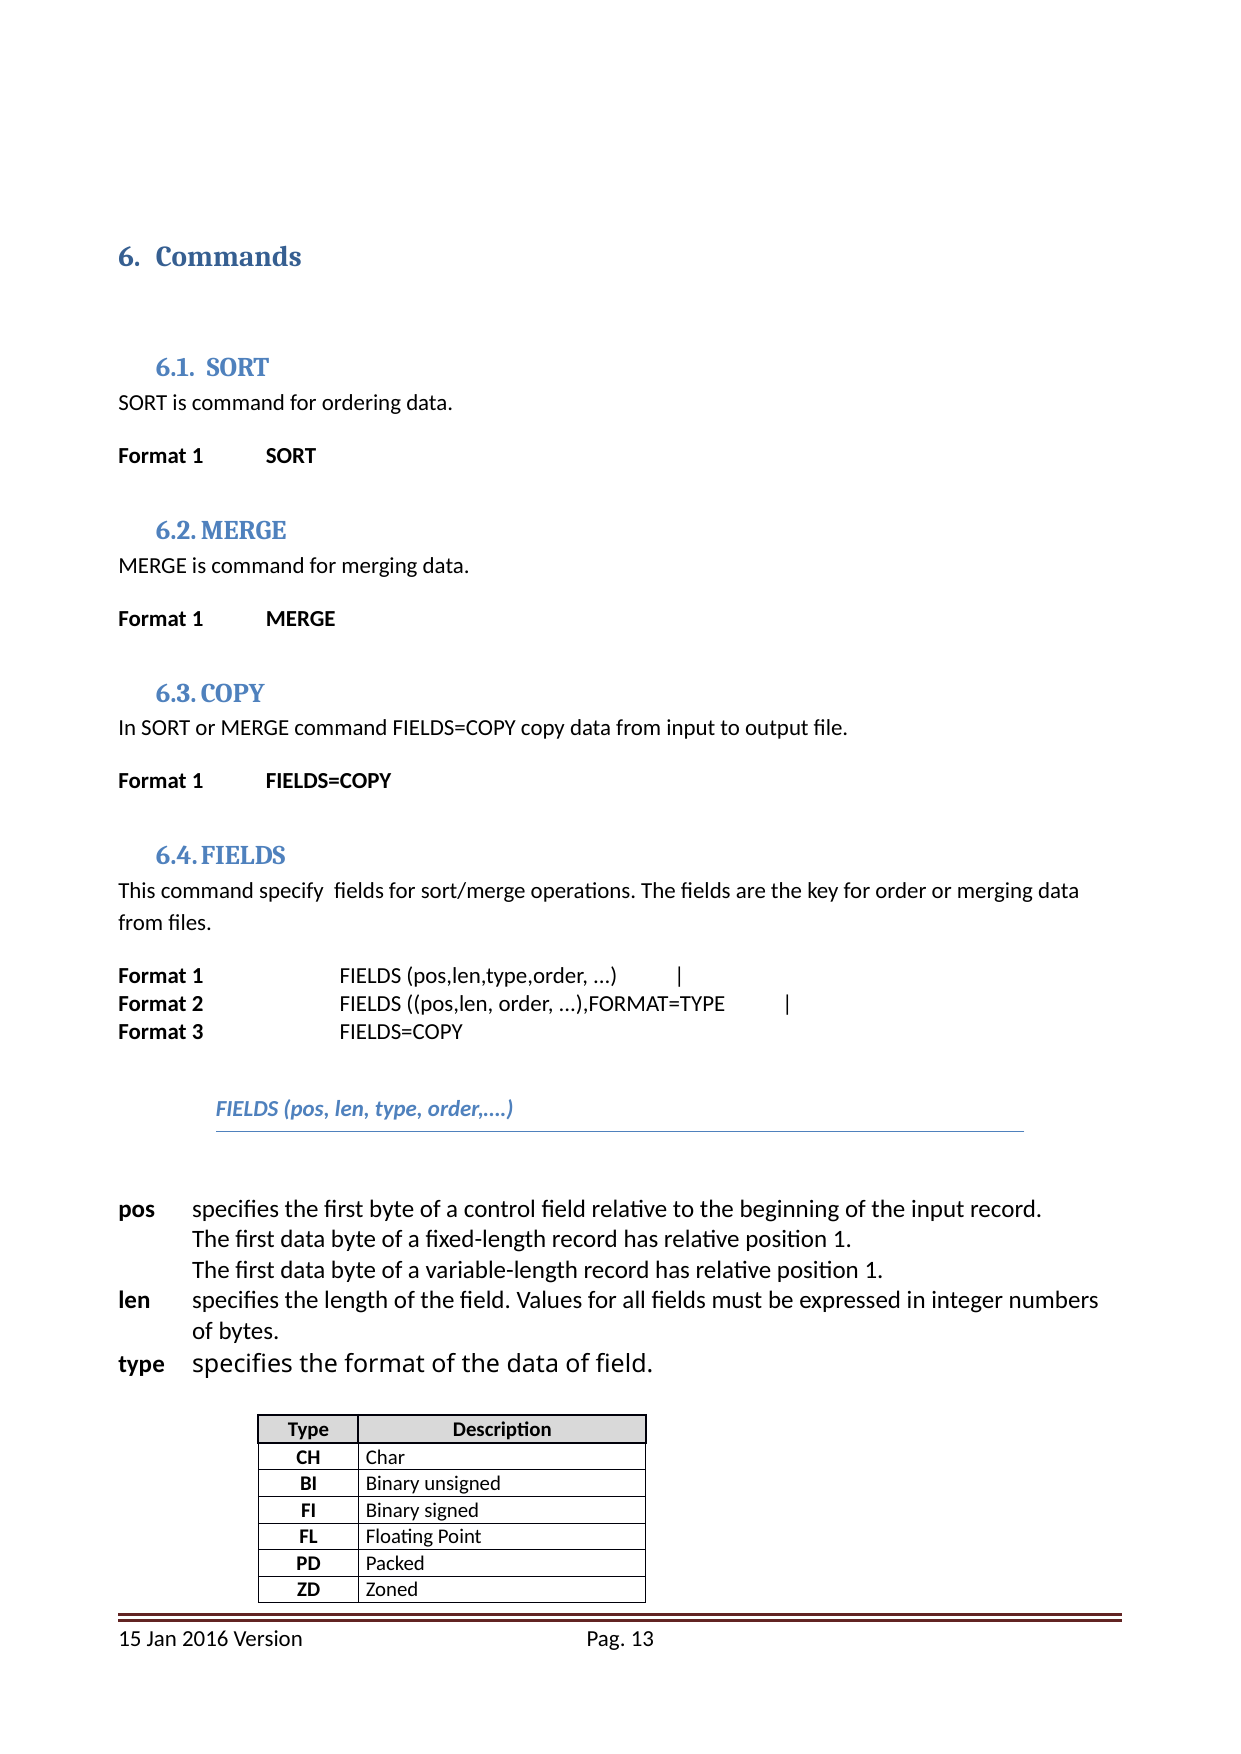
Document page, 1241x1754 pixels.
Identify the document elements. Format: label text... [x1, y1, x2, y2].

text Format 3 FIELDS=COPY [118, 1017, 1122, 1045]
table_cell CH [259, 1444, 358, 1469]
text pos specifies the first byte of a control field relative to the beginning of the input record. [118, 1193, 1122, 1223]
text Format 1 FIELDS=COPY [118, 766, 1122, 794]
text Format 1 FIELDS (pos,len,type,order, ...) | [118, 961, 1122, 989]
table_cell Char [359, 1444, 645, 1469]
text Format 1 MERGE [118, 604, 1122, 632]
list MERGE [156, 515, 1122, 546]
table_cell Packed [359, 1550, 645, 1576]
text In SORT or MERGE command FIELDS=COPY copy data from input to output file. [118, 713, 1122, 741]
text Format 1 SORT [118, 441, 1122, 469]
list COPY [156, 678, 1122, 709]
table_cell ZD [259, 1577, 358, 1602]
table_header Type [259, 1416, 357, 1442]
text Format 2 FIELDS ((pos,len, order, ...),FORMAT=TYPE | [118, 989, 1122, 1017]
text type specifies the format of the data of field. [118, 1346, 1122, 1379]
text len specifies the length of the field. Values for all fields must be expressed in integer numbers of bytes. [118, 1284, 1122, 1346]
table_cell Binary signed [359, 1497, 645, 1522]
list SORT [156, 352, 1122, 384]
table_cell PD [259, 1550, 358, 1576]
text The first data byte of a variable-length record has relative position 1. [118, 1254, 1122, 1284]
text FIELDS (pos, len, type, order,….) [216, 1094, 1024, 1131]
list FIELDS [156, 840, 1122, 871]
text MERGE is command for merging data. [118, 551, 1122, 579]
table_cell FL [259, 1524, 358, 1549]
text SORT is command for ordering data. [118, 388, 1122, 416]
table_cell FI [259, 1497, 358, 1522]
text This command specify fields for sort/merge operations. The fields are the key for order or merging data from files. [118, 876, 1122, 936]
table_cell Zoned [359, 1577, 645, 1602]
table_cell BI [259, 1470, 358, 1496]
table_header Description [359, 1416, 645, 1442]
text The first data byte of a fixed-length record has relative position 1. [118, 1223, 1122, 1254]
table_cell Binary unsigned [359, 1470, 645, 1496]
list Commands [118, 240, 1122, 274]
table_cell Floating Point [359, 1524, 645, 1549]
